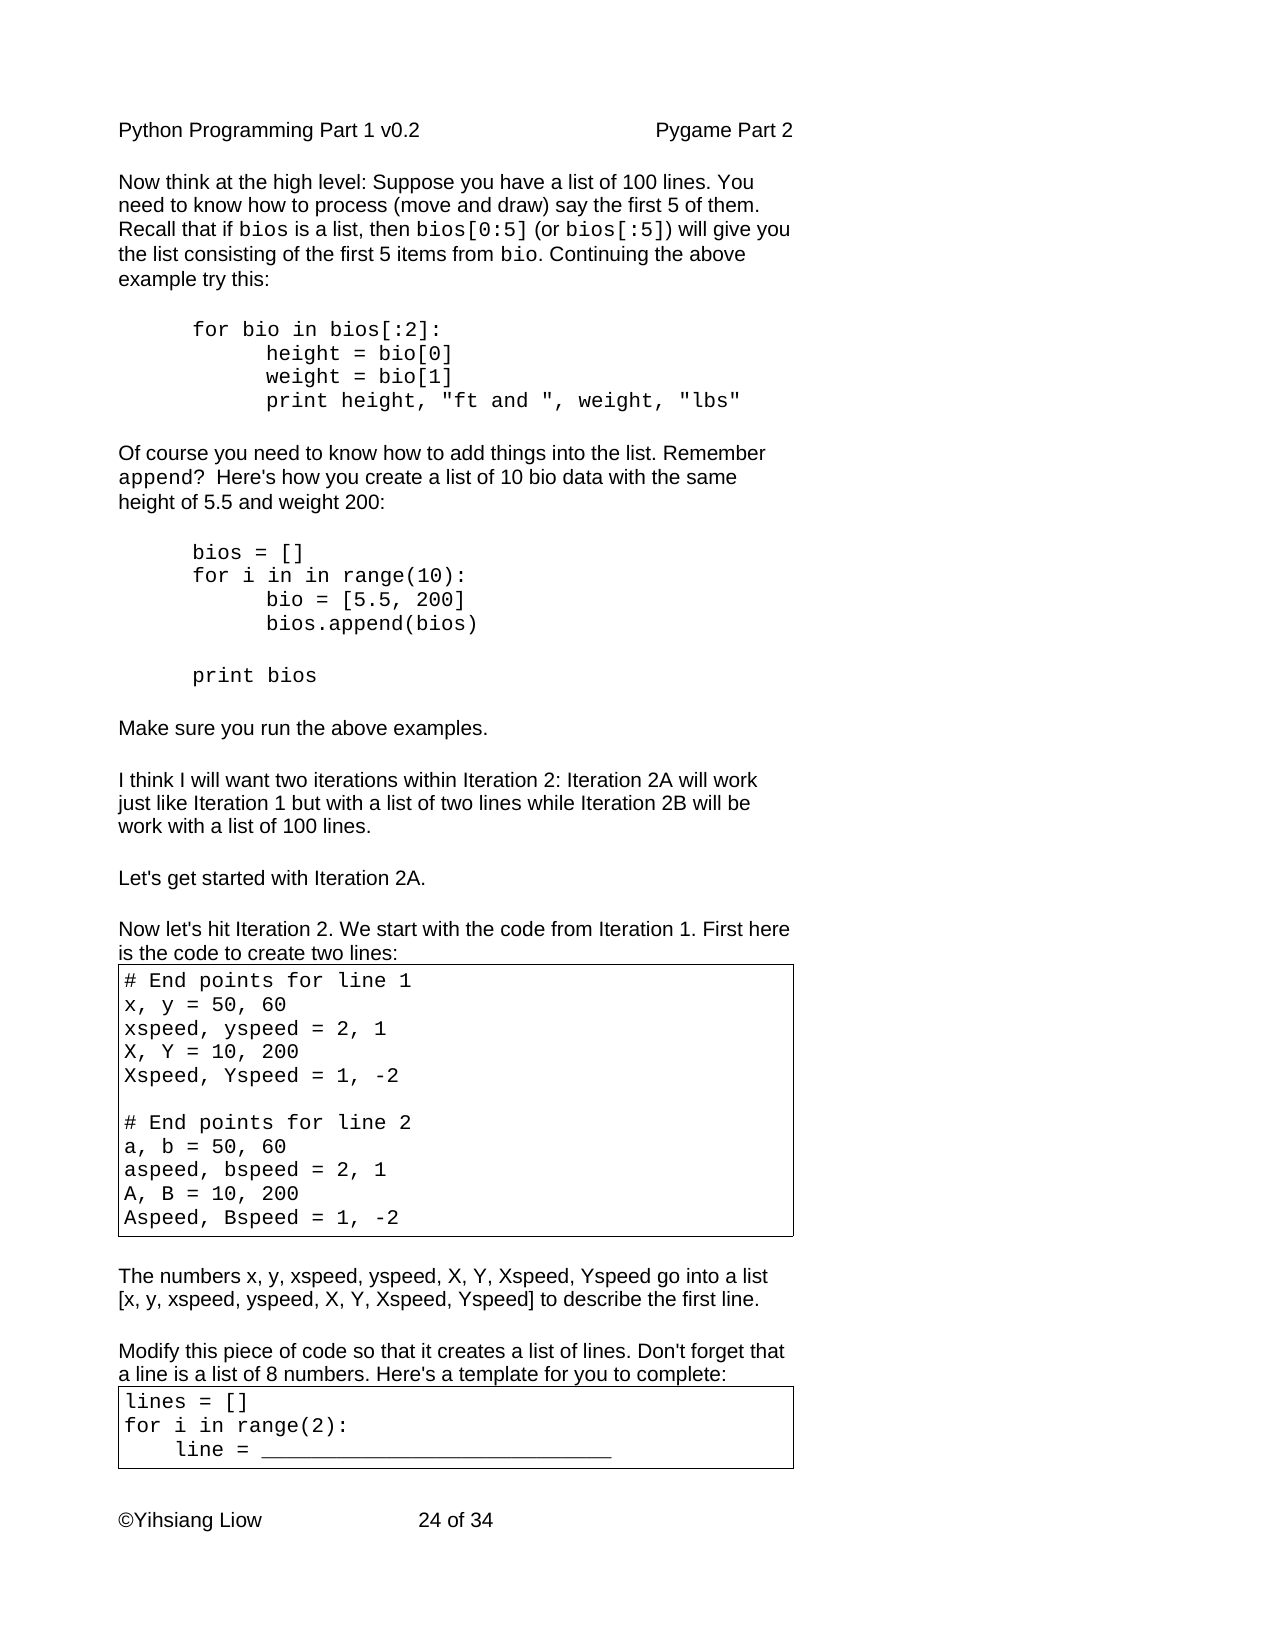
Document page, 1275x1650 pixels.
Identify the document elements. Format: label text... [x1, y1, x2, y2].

text Now think at the high level: Suppose you have a list of 100 lines. You need to know how to process (move and draw) say the first 5 of them. Recall that if bios is a list, then bios[0:5] (or bios[:5]) will give you the list consisting of the first 5 items from bio. Continuing the above example try this: [118, 171, 793, 291]
text I think I will want two iterations within Iteration 2: Iteration 2A will work just like Iteration 1 but with a list of two lines while Iteration 2B will be work with a list of 100 lines. [118, 768, 793, 838]
text bios = [] [118, 542, 793, 566]
text Make sure you run the above examples. [118, 717, 793, 740]
text Now let's hit Iteration 2. We start with the code from Iteration 1. First here is the code to create two lines: [118, 918, 793, 964]
text height = bio[0] [118, 343, 793, 366]
text for bio in bios[:2]: [118, 319, 793, 343]
text print height, "ft and ", weight, "lbs" [118, 390, 793, 414]
text weight = bio[1] [118, 366, 793, 390]
text bio = [5.5, 200] [118, 589, 793, 613]
text Modify this piece of code so that it creates a list of lines. Don't forget that a line is a list of 8 numbers. Here's a template for you to complete: [118, 1339, 793, 1386]
text print bios [118, 665, 793, 688]
text Of course you need to know how to add things into the list. Remember append? Here's how you create a list of 10 bio data with the same height of 5.5 and weight 200: [118, 442, 793, 513]
text bios.append(bios) [118, 613, 793, 636]
table_header # End points for line 1 x, y = 50, 60 xspeed, yspeed = 2, 1 X, Y = 10, 200 Xspeed, Yspeed = 1, -2 # End points for line 2 a, b = 50, 60 aspeed, bspeed = 2, 1 A, B = 10, 200 Aspeed, Bspeed = 1, -2 [119, 965, 793, 1236]
text Let's get started with Iteration 2A. [118, 866, 793, 889]
table_header lines = [] for i in range(2): line = ____________________________ [119, 1387, 793, 1468]
text The numbers x, y, xspeed, yspeed, X, Y, Xspeed, Yspeed go into a list [x, y, xspeed, yspeed, X, Y, Xspeed, Yspeed] to describe the first line. [118, 1264, 793, 1311]
text for i in in range(10): [118, 566, 793, 589]
